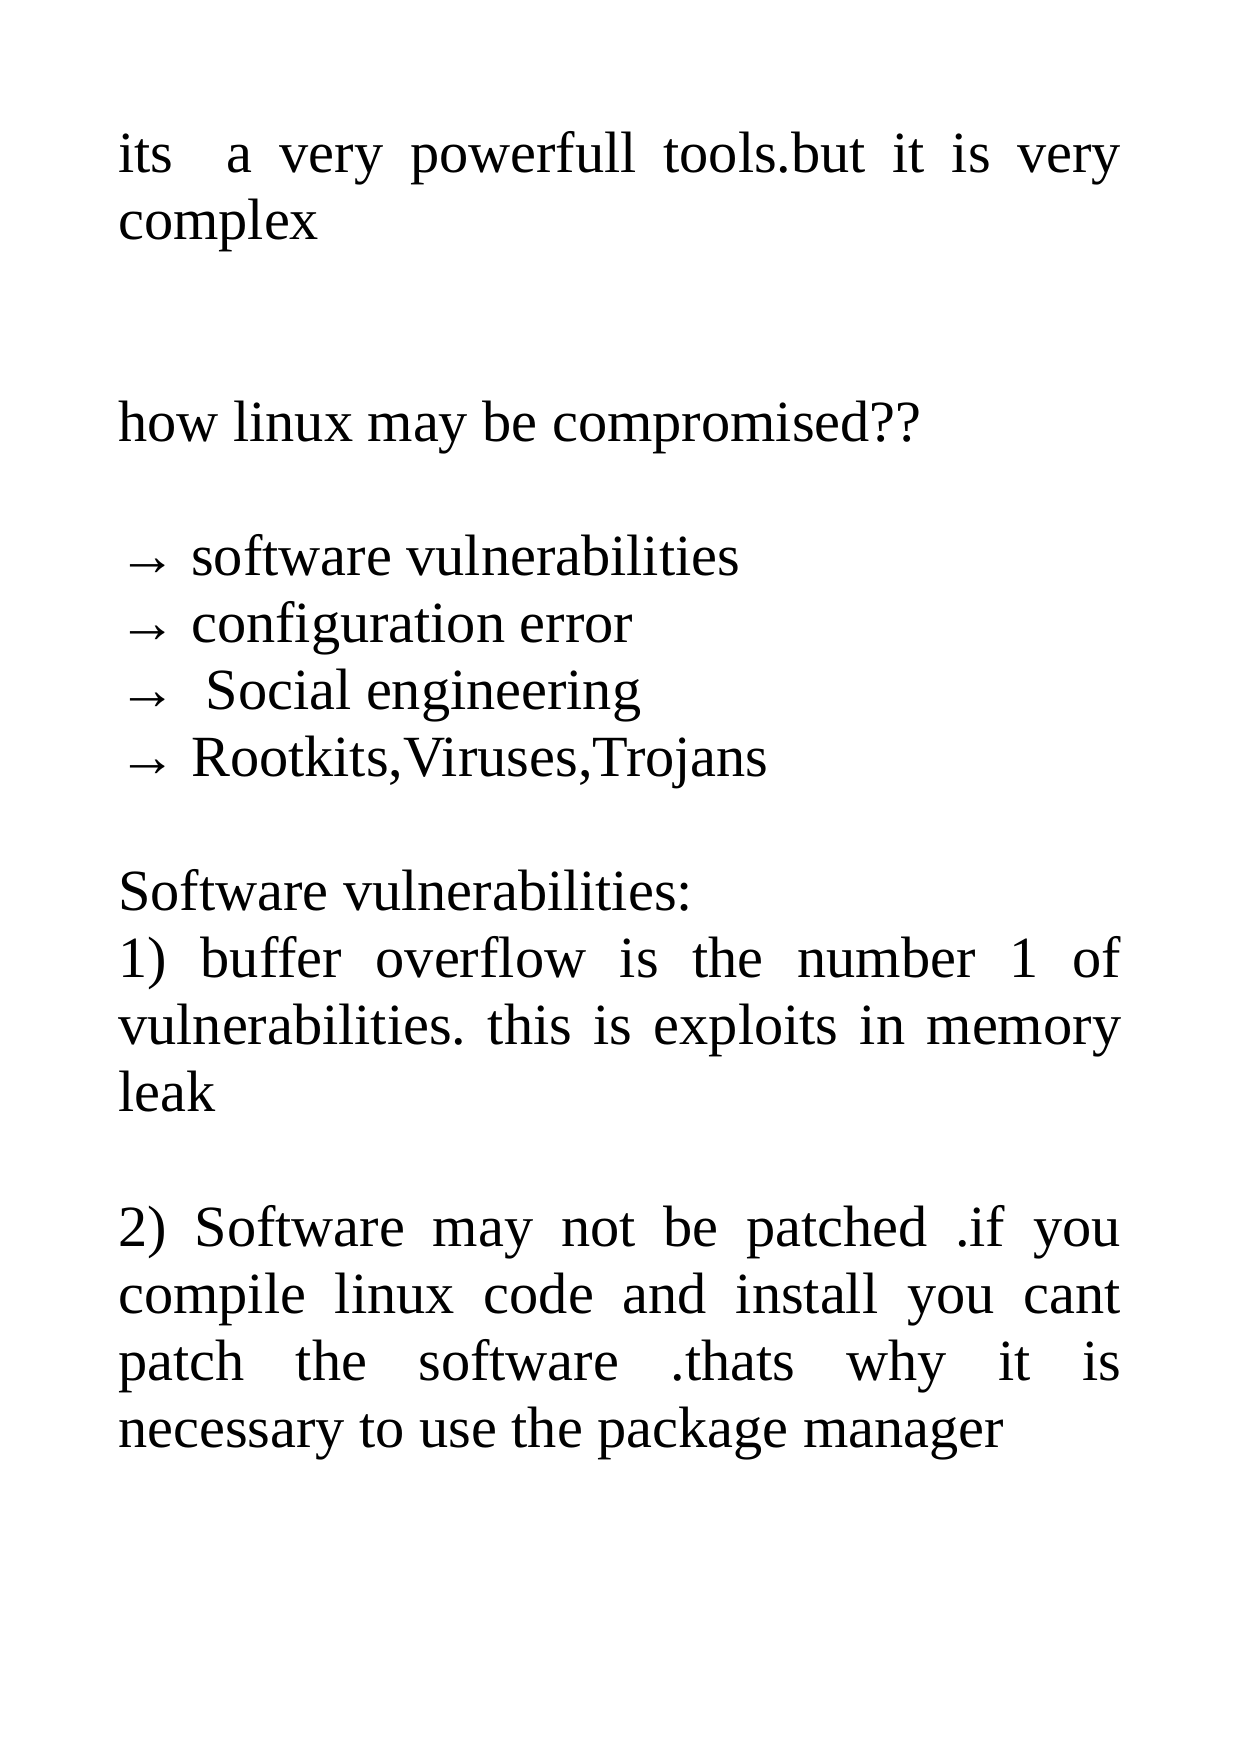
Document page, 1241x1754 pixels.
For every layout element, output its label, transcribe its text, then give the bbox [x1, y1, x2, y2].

text → configuration error [118, 588, 1122, 655]
text its a very powerfull tools.but it is very complex [118, 118, 1122, 252]
text how linux may be compromised?? [118, 386, 1122, 453]
text → software vulnerabilities [118, 521, 1122, 588]
text Software vulnerabilities: [118, 856, 1122, 923]
text → Rootkits,Viruses,Trojans [118, 722, 1122, 789]
text 1) buffer overflow is the number 1 of vulnerabilities. this is exploits in memory leak [118, 923, 1122, 1124]
text → Social engineering [118, 655, 1122, 722]
text 2) Software may not be patched .if you compile linux code and install you cant patch the software .thats why it is necessary to use the package manager [118, 1191, 1122, 1460]
